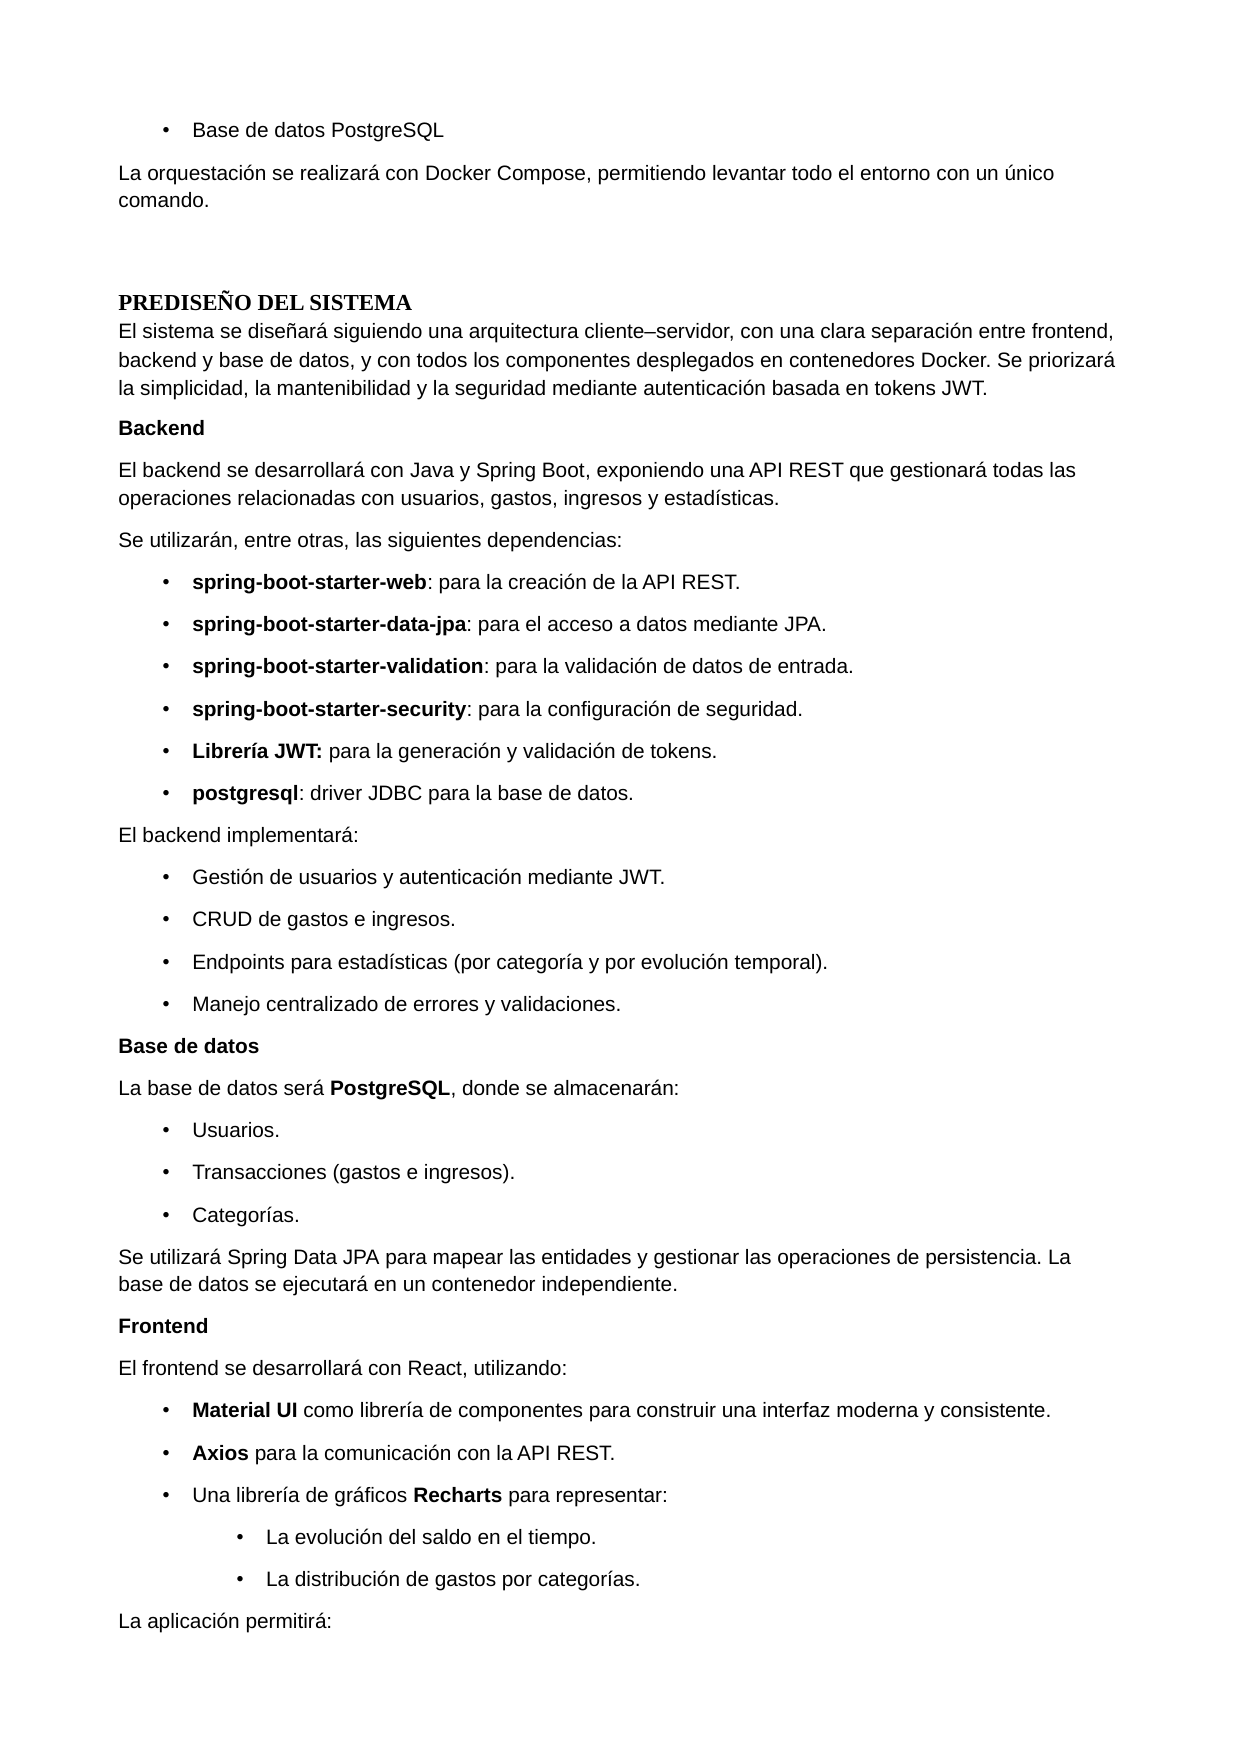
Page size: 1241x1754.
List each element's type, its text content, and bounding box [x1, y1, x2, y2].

list Categorías. [162, 1202, 1122, 1226]
text La aplicación permitirá: [118, 1609, 1122, 1633]
list Material UI como librería de componentes para construir una interfaz moderna y consistente. [162, 1398, 1122, 1422]
list CRUD de gastos e ingresos. [162, 907, 1122, 931]
text El frontend se desarrollará con React, utilizando: [118, 1356, 1122, 1380]
list La distribución de gastos por categorías. [236, 1567, 1122, 1591]
list spring-boot-starter-web: para la creación de la API REST. [162, 570, 1122, 594]
list Gestión de usuarios y autenticación mediante JWT. [162, 865, 1122, 889]
list spring-boot-starter-validation: para la validación de datos de entrada. [162, 654, 1122, 678]
list Manejo centralizado de errores y validaciones. [162, 992, 1122, 1016]
list Axios para la comunicación con la API REST. [162, 1441, 1122, 1464]
text La base de datos será PostgreSQL, donde se almacenarán: [118, 1076, 1122, 1100]
text El backend se desarrollará con Java y Spring Boot, exponiendo una API REST que gestionará todas las operaciones relacionadas con usuarios, gastos, ingresos y estadísticas. [118, 458, 1122, 510]
text El sistema se diseñará siguiendo una arquitectura cliente–servidor, con una clara separación entre frontend, backend y base de datos, y con todos los componentes desplegados en contenedores Docker. Se priorizará la simplicidad, la mantenibilidad y la seguridad mediante autenticación basada en tokens JWT. [118, 316, 1122, 402]
text Backend [118, 416, 1122, 440]
text Se utilizará Spring Data JPA para mapear las entidades y gestionar las operaciones de persistencia. La base de datos se ejecutará en un contenedor independiente. [118, 1244, 1122, 1296]
list postgresql: driver JDBC para la base de datos. [162, 781, 1122, 805]
text Frontend [118, 1314, 1122, 1338]
list La evolución del saldo en el tiempo. [236, 1525, 1122, 1549]
list spring-boot-starter-security: para la configuración de seguridad. [162, 696, 1122, 721]
text PREDISEÑO DEL SISTEMA [118, 287, 1122, 316]
list Una librería de gráficos Recharts para representar: [162, 1483, 1122, 1507]
list Transacciones (gastos e ingresos). [162, 1160, 1122, 1184]
text Se utilizarán, entre otras, las siguientes dependencias: [118, 528, 1122, 552]
list Base de datos PostgreSQL [162, 118, 1122, 142]
text El backend implementará: [118, 823, 1122, 847]
list Librería JWT: para la generación y validación de tokens. [162, 739, 1122, 763]
list Endpoints para estadísticas (por categoría y por evolución temporal). [162, 949, 1122, 973]
text La orquestación se realizará con Docker Compose, permitiendo levantar todo el entorno con un único comando. [118, 160, 1122, 212]
list Usuarios. [162, 1118, 1122, 1142]
text Base de datos [118, 1034, 1122, 1058]
list spring-boot-starter-data-jpa: para el acceso a datos mediante JPA. [162, 612, 1122, 636]
